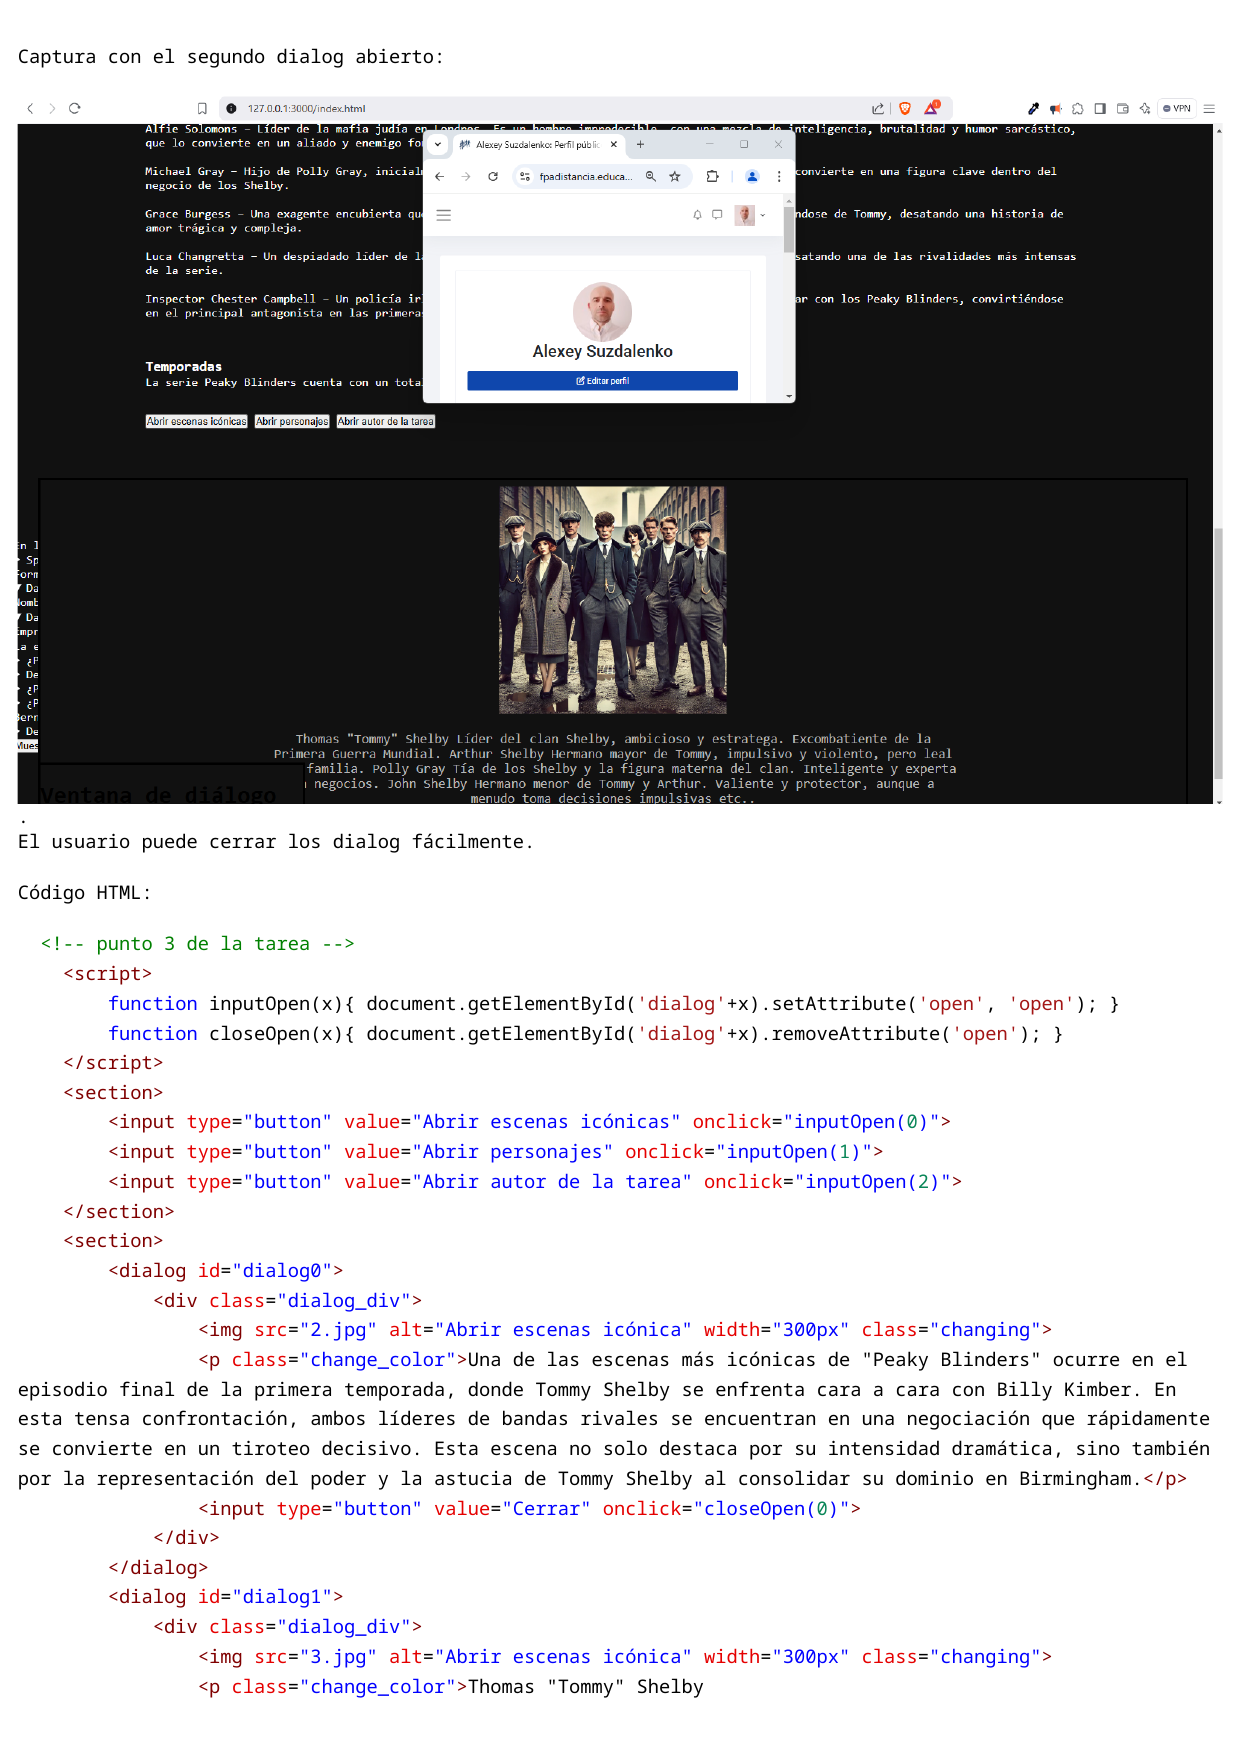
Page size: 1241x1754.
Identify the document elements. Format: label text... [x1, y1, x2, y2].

text </dialog> [18, 1550, 1222, 1580]
text function inputOpen(x){ document.getElementById('dialog'+x).setAttribute('open', 'open'); } [18, 986, 1222, 1016]
text Captura con el segundo dialog abierto: [18, 43, 1222, 69]
picture [17, 94, 1223, 804]
text <input type="button" value="Abrir autor de la tarea" onclick="inputOpen(2)"> [18, 1164, 1222, 1194]
text <dialog id="dialog0"> [18, 1253, 1222, 1283]
text </div> [18, 1520, 1222, 1550]
text <img src="2.jpg" alt="Abrir escenas icónica" width="300px" class="changing"> [18, 1312, 1222, 1342]
text <div class="dialog_div"> [18, 1609, 1222, 1639]
text </section> [18, 1194, 1222, 1223]
text function closeOpen(x){ document.getElementById('dialog'+x).removeAttribute('open'); } [18, 1016, 1222, 1045]
text El usuario puede cerrar los dialog fácilmente. [18, 829, 1222, 854]
text <input type="button" value="Cerrar" onclick="closeOpen(0)"> [18, 1491, 1222, 1520]
text <input type="button" value="Abrir personajes" onclick="inputOpen(1)"> [18, 1134, 1222, 1164]
text <div class="dialog_div"> [18, 1283, 1222, 1312]
text <section> [18, 1075, 1222, 1105]
text <dialog id="dialog1"> [18, 1580, 1222, 1609]
text </script> [18, 1045, 1222, 1075]
text . [18, 804, 1222, 829]
text <script> [18, 956, 1222, 986]
text Código HTML: [18, 880, 1222, 905]
text <p class="change_color">Thomas "Tommy" Shelby [18, 1669, 1222, 1698]
text <p class="change_color">Una de las escenas más icónicas de "Peaky Blinders" ocurre en el episodio final de la primera temporada, donde Tommy Shelby se enfrenta cara a cara con Billy Kimber. En esta tensa confrontación, ambos líderes de bandas rivales se encuentran en una negociación que rápidamente se convierte en un tiroteo decisivo. Esta escena no solo destaca por su intensidad dramática, sino también por la representación del poder y la astucia de Tommy Shelby al consolidar su dominio en Birmingham.</p> [18, 1342, 1222, 1491]
text <input type="button" value="Abrir escenas icónicas" onclick="inputOpen(0)"> [18, 1105, 1222, 1134]
text <section> [18, 1223, 1222, 1253]
text <img src="3.jpg" alt="Abrir escenas icónica" width="300px" class="changing"> [18, 1639, 1222, 1669]
text <!-- punto 3 de la tarea --> [18, 931, 1222, 956]
